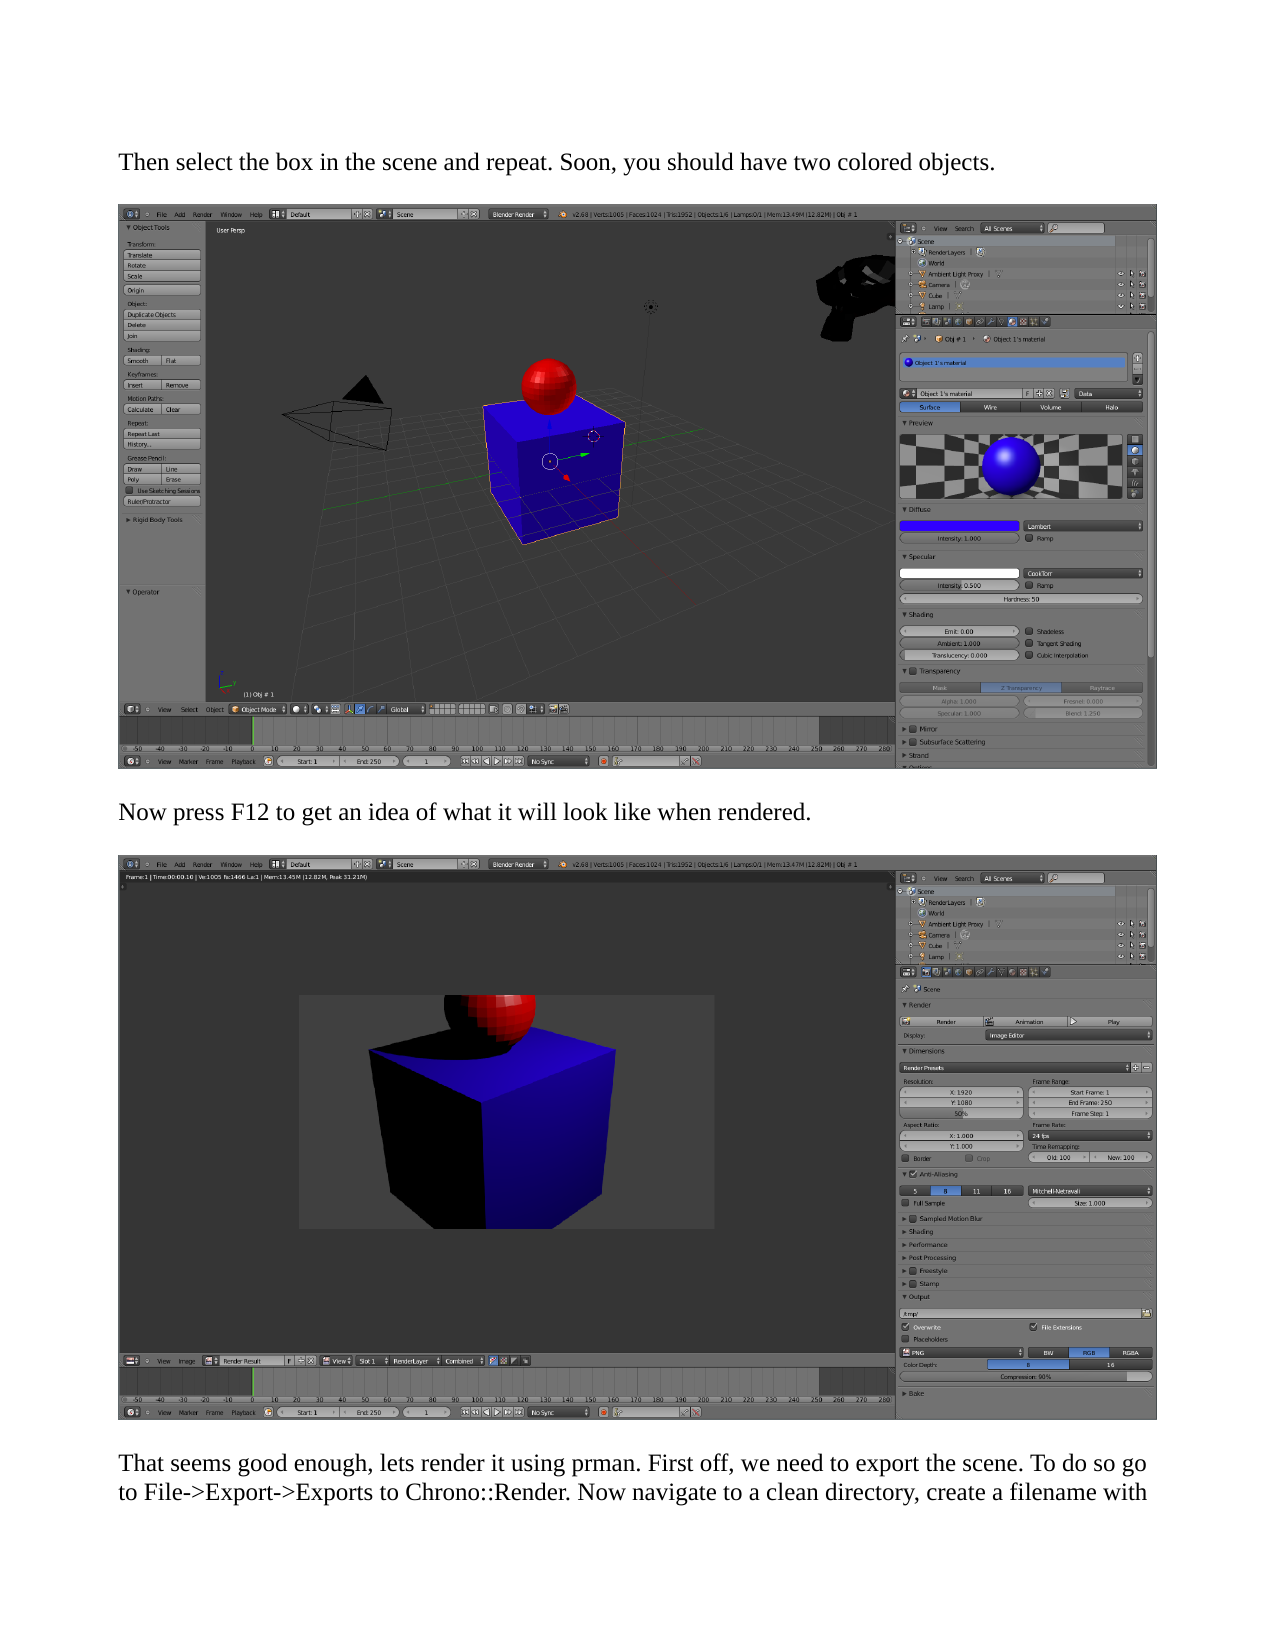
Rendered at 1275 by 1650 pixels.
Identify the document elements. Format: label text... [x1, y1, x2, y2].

text That seems good enough, lets render it using prman. First off, we need to export the scene. To do so go to File->Export->Exports to Chrono::Render. Now navigate to a clean directory, create a filename with [118, 1448, 1157, 1505]
picture [118, 204, 1157, 769]
text Then select the box in the scene and repeat. Soon, you should have two colored objects. [118, 147, 1157, 176]
text Now press F12 to get an idea of what it will look like when rendered. [118, 797, 1157, 826]
picture [118, 855, 1157, 1420]
